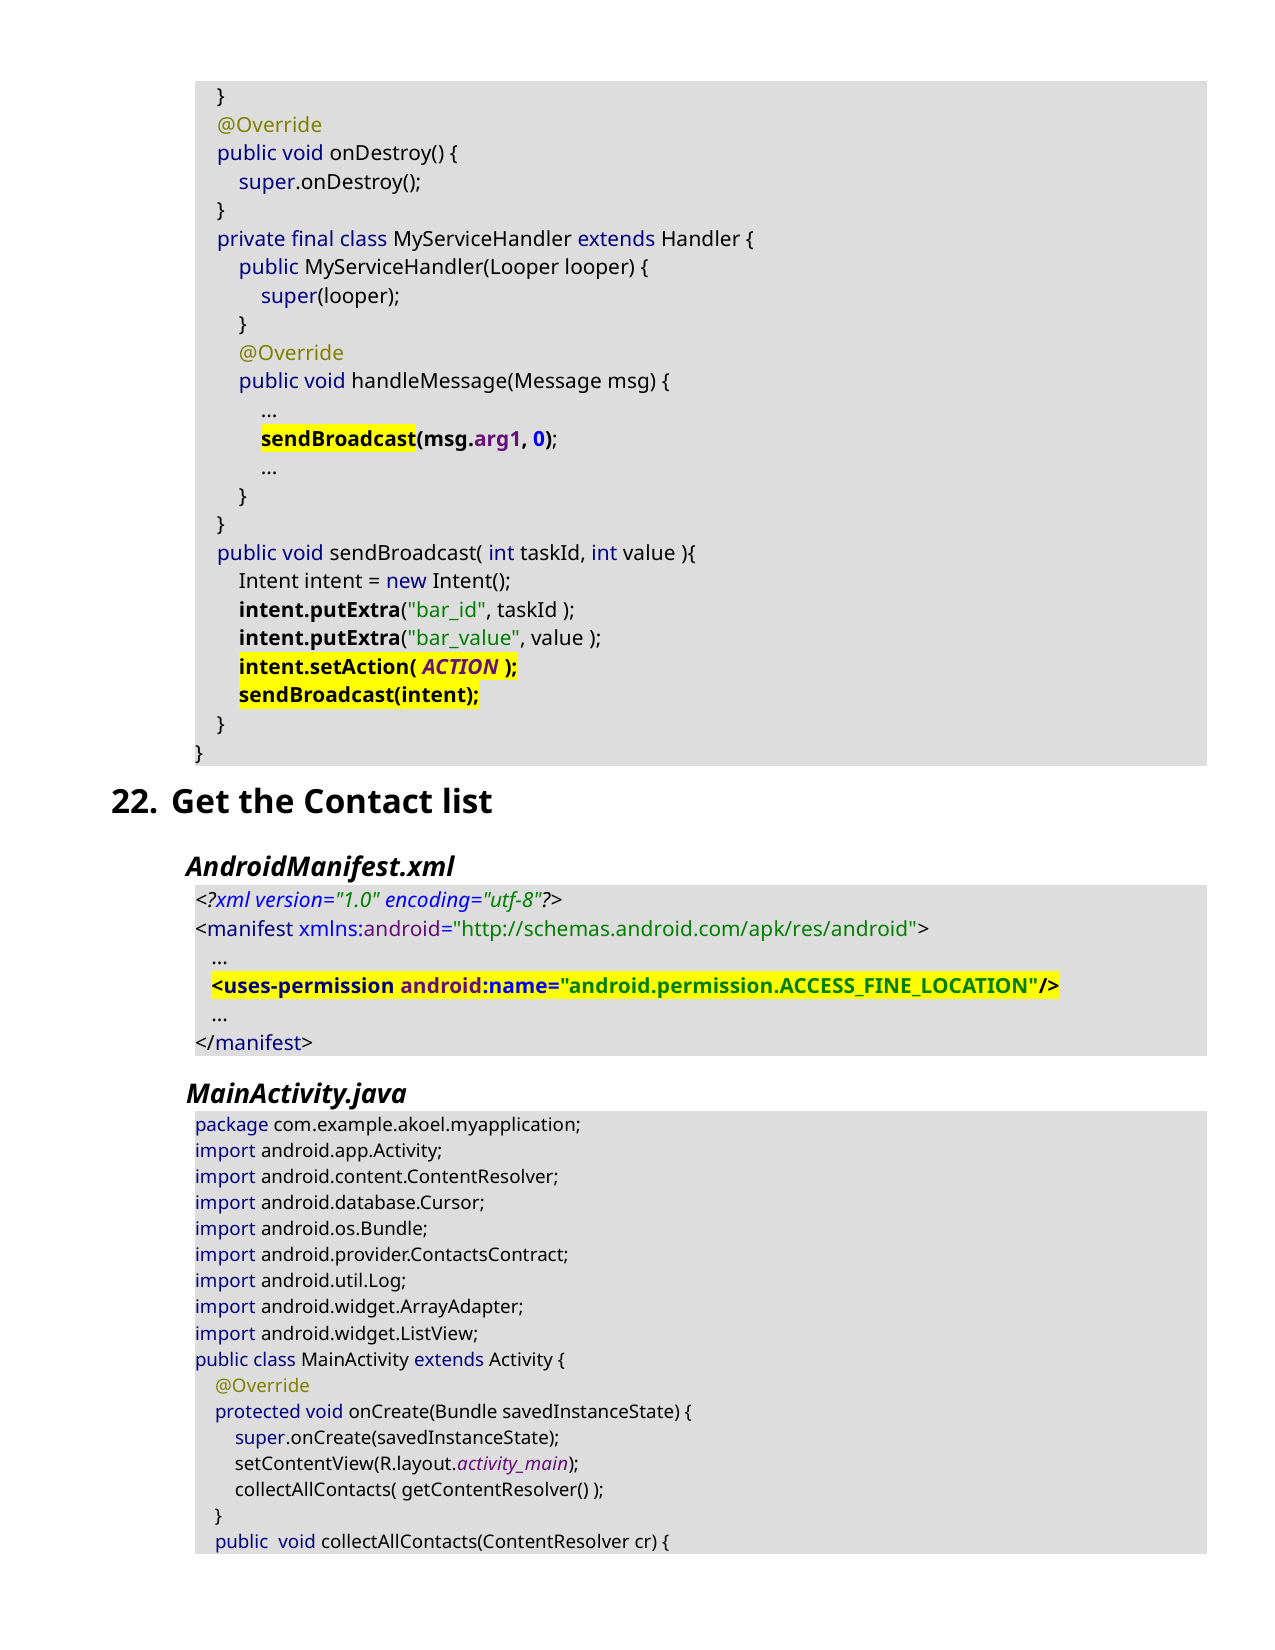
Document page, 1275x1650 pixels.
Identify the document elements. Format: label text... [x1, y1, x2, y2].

text } [195, 1502, 1207, 1528]
text import android.provider.ContactsContract; [195, 1241, 1207, 1267]
text package com.example.akoel.myapplication; [195, 1111, 1207, 1137]
text } [195, 309, 1207, 338]
title AndroidManifest.xml [186, 848, 1207, 885]
subtitle Get the Contact list [111, 778, 1207, 824]
text } [195, 481, 1207, 509]
text import android.content.ContentResolver; [195, 1163, 1207, 1189]
text import android.util.Log; [195, 1267, 1207, 1293]
text super(looper); [195, 281, 1207, 309]
text super.onCreate(savedInstanceState); [195, 1424, 1207, 1450]
text @Override [195, 109, 1207, 138]
text public MyServiceHandler(Looper looper) { [195, 252, 1207, 281]
text ... [195, 452, 1207, 481]
text public class MainActivity extends Activity { [195, 1346, 1207, 1372]
text super.onDestroy(); [195, 167, 1207, 195]
text <manifest xmlns:android="http://schemas.android.com/apk/res/android"> [195, 913, 1207, 942]
text <uses-permission android:name="android.permission.ACCESS_FINE_LOCATION"/> [195, 971, 1207, 999]
text import android.database.Cursor; [195, 1189, 1207, 1215]
text private final class MyServiceHandler extends Handler { [195, 224, 1207, 252]
text public void sendBroadcast( int taskId, int value ){ [195, 538, 1207, 566]
text ... [195, 999, 1207, 1028]
text sendBroadcast(intent); [195, 680, 1207, 709]
text ... [195, 942, 1207, 971]
text public void handleMessage(Message msg) { [195, 366, 1207, 395]
text } [195, 509, 1207, 538]
text @Override [195, 338, 1207, 366]
text } [195, 81, 1207, 109]
text <?xml version="1.0" encoding="utf-8"?> [195, 885, 1207, 913]
text sendBroadcast(msg.arg1, 0); [195, 423, 1207, 452]
text import android.app.Activity; [195, 1137, 1207, 1163]
text public void onDestroy() { [195, 138, 1207, 167]
title MainActivity.java [186, 1074, 1207, 1111]
text @Override [195, 1372, 1207, 1398]
text collectAllContacts( getContentResolver() ); [195, 1476, 1207, 1502]
text ... [195, 395, 1207, 423]
text intent.putExtra("bar_id", taskId ); [195, 595, 1207, 623]
text import android.widget.ListView; [195, 1319, 1207, 1346]
text protected void onCreate(Bundle savedInstanceState) { [195, 1398, 1207, 1424]
text setContentView(R.layout.activity_main); [195, 1450, 1207, 1476]
text Intent intent = new Intent(); [195, 566, 1207, 595]
text public void collectAllContacts(ContentResolver cr) { [195, 1528, 1207, 1554]
text } [195, 195, 1207, 224]
text import android.widget.ArrayAdapter; [195, 1293, 1207, 1319]
text } [195, 737, 1207, 766]
text </manifest> [195, 1028, 1207, 1056]
text intent.putExtra("bar_value", value ); [195, 623, 1207, 652]
text import android.os.Bundle; [195, 1215, 1207, 1241]
text } [195, 709, 1207, 737]
text intent.setAction( ACTION ); [195, 652, 1207, 680]
